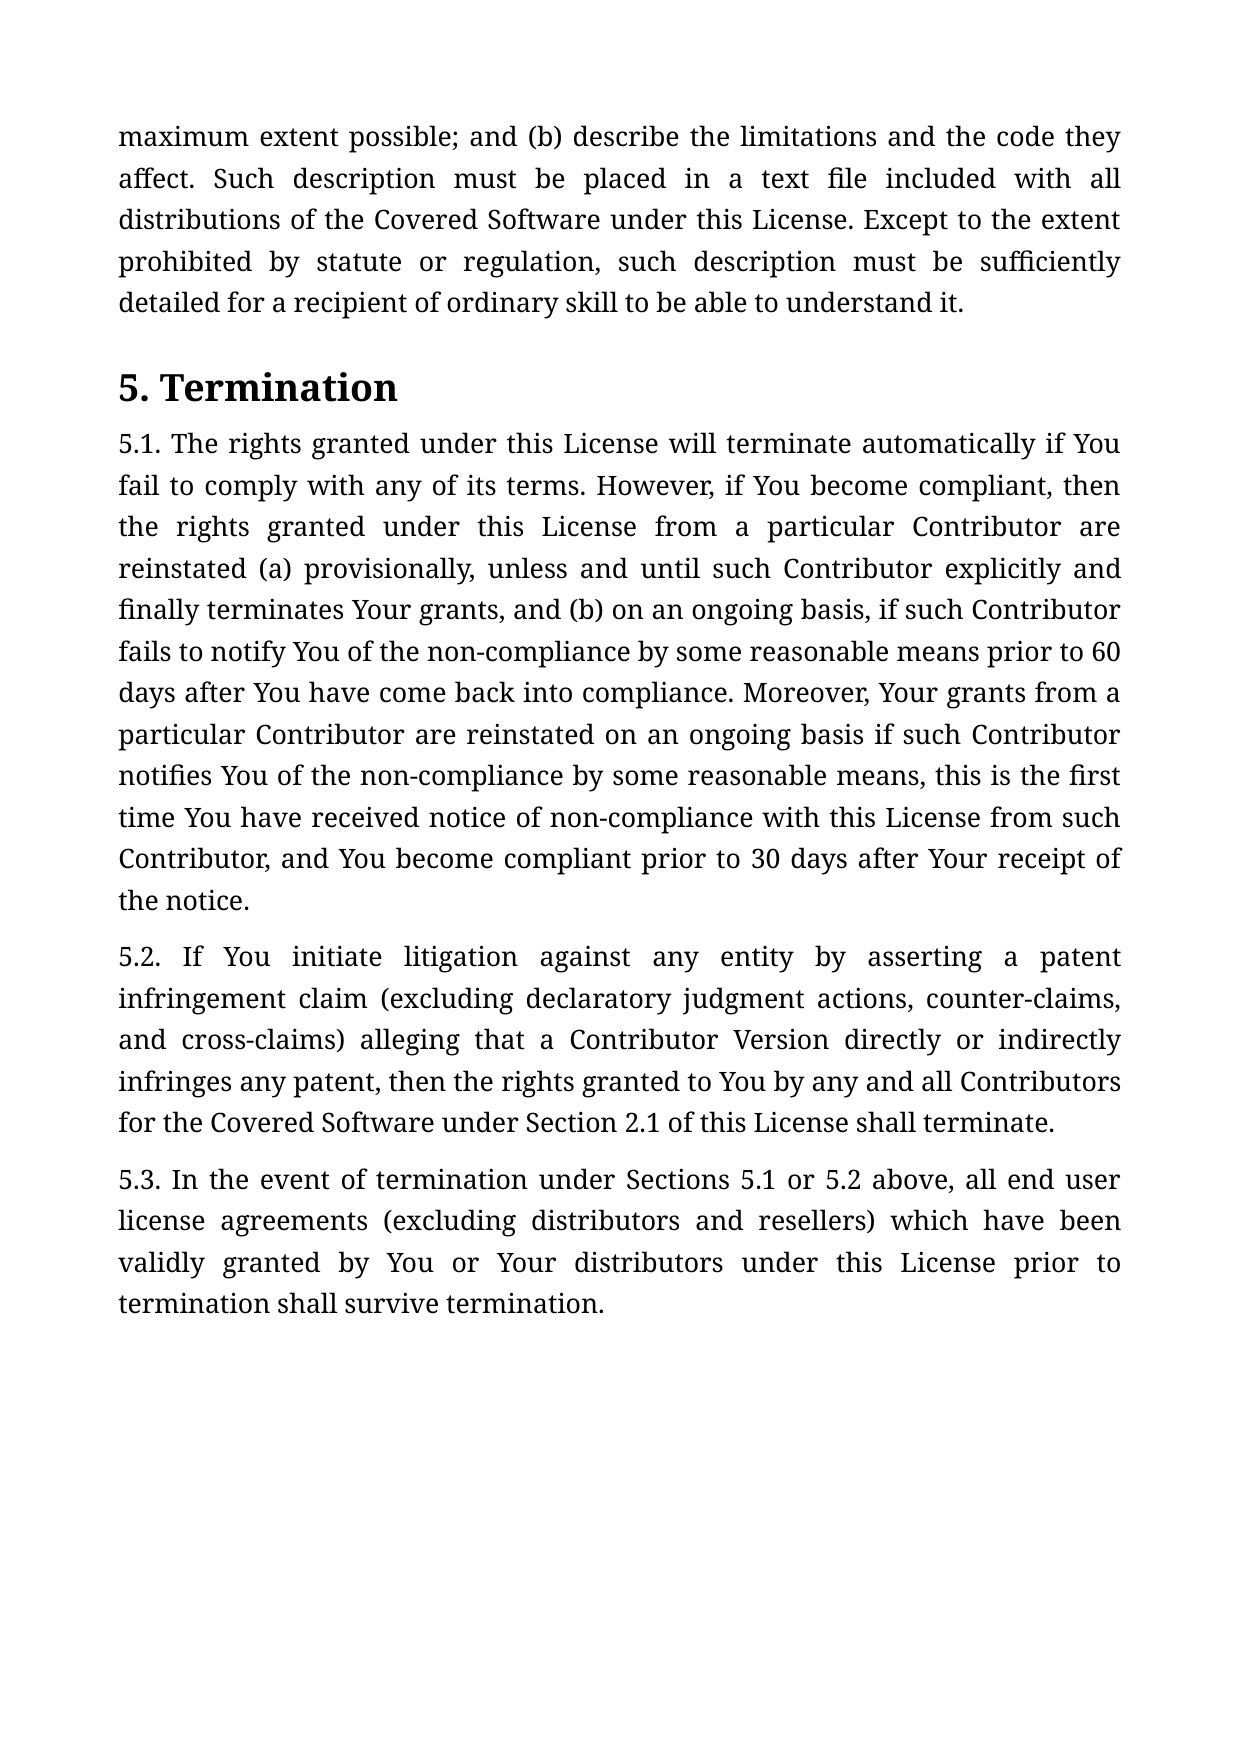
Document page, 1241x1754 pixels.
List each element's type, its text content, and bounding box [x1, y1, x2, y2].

text 5.3. In the event of termination under Sections 5.1 or 5.2 above, all end user license agreements (excluding distributors and resellers) which have been validly granted by You or Your distributors under this License prior to termination shall survive termination. [118, 1161, 1122, 1321]
subtitle 5. Termination [118, 361, 1122, 412]
text maximum extent possible; and (b) describe the limitations and the code they affect. Such description must be placed in a text file included with all distributions of the Covered Software under this License. Except to the extent prohibited by statute or regulation, such description must be sufficiently detailed for a recipient of ordinary skill to be able to understand it. [118, 118, 1122, 321]
text 5.1. The rights granted under this License will terminate automatically if You fail to comply with any of its terms. However, if You become compliant, then the rights granted under this License from a particular Contributor are reinstated (a) provisionally, unless and until such Contributor explicitly and finally terminates Your grants, and (b) on an ongoing basis, if such Contributor fails to notify You of the non-compliance by some reasonable means prior to 60 days after You have come back into compliance. Moreover, Your grants from a particular Contributor are reinstated on an ongoing basis if such Contributor notifies You of the non-compliance by some reasonable means, this is the first time You have received notice of non-compliance with this License from such Contributor, and You become compliant prior to 30 days after Your receipt of the notice. [118, 425, 1122, 918]
text 5.2. If You initiate litigation against any entity by asserting a patent infringement claim (excluding declaratory judgment actions, counter-claims, and cross-claims) alleging that a Contributor Version directly or indirectly infringes any patent, then the rights granted to You by any and all Contributors for the Covered Software under Section 2.1 of this License shall terminate. [118, 938, 1122, 1141]
